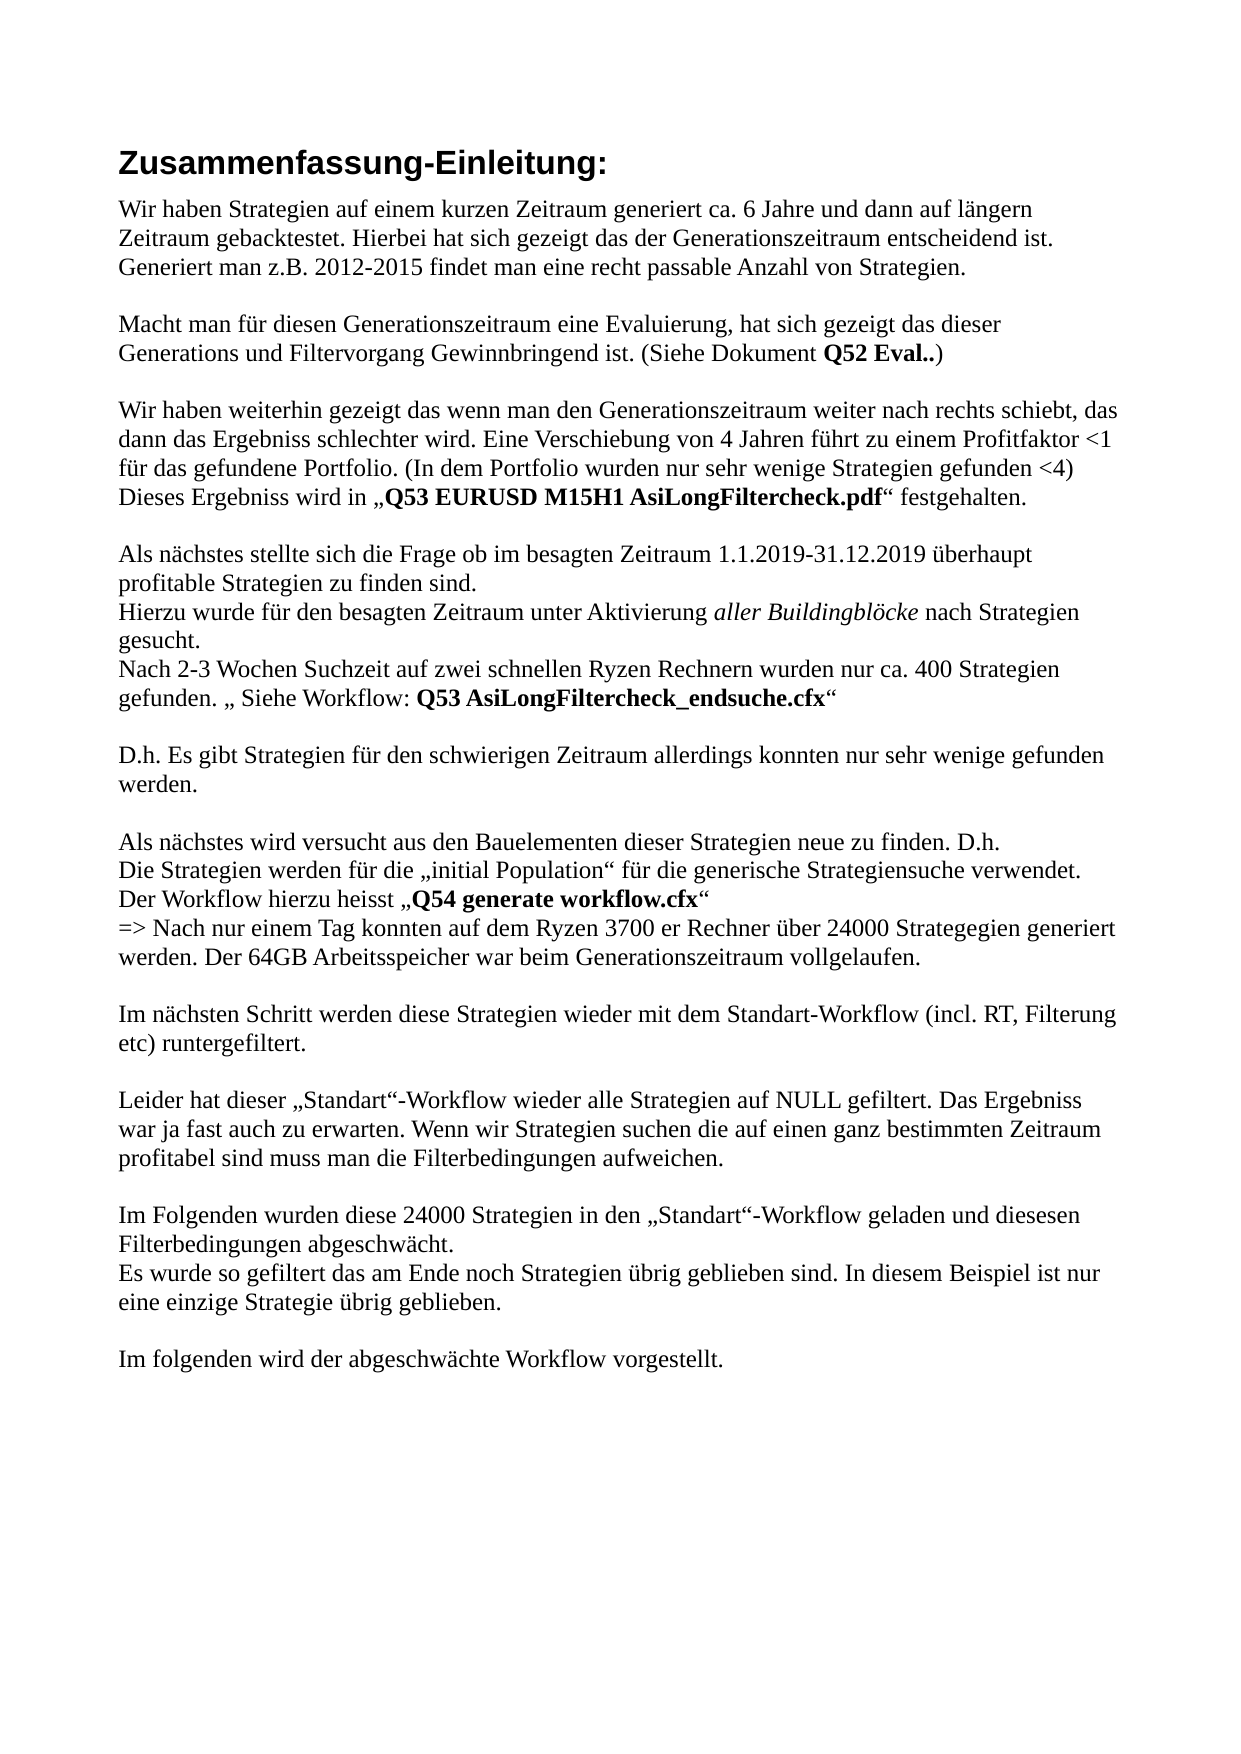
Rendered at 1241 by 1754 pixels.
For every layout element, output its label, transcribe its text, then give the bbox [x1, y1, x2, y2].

text Es wurde so gefiltert das am Ende noch Strategien übrig geblieben sind. In diesem Beispiel ist nur eine einzige Strategie übrig geblieben. [118, 1258, 1122, 1316]
text => Nach nur einem Tag konnten auf dem Ryzen 3700 er Rechner über 24000 Strategegien generiert werden. Der 64GB Arbeitsspeicher war beim Generationszeitraum vollgelaufen. [118, 913, 1122, 971]
text Nach 2-3 Wochen Suchzeit auf zwei schnellen Ryzen Rechnern wurden nur ca. 400 Strategien gefunden. „ Siehe Workflow: Q53 AsiLongFiltercheck_endsuche.cfx“ [118, 654, 1122, 712]
text Im Folgenden wurden diese 24000 Strategien in den „Standart“-Workflow geladen und diesesen Filterbedingungen abgeschwächt. [118, 1201, 1122, 1258]
text Als nächstes stellte sich die Frage ob im besagten Zeitraum 1.1.2019-31.12.2019 überhaupt profitable Strategien zu finden sind. [118, 539, 1122, 597]
text Macht man für diesen Generationszeitraum eine Evaluierung, hat sich gezeigt das dieser [118, 309, 1122, 338]
text Hierzu wurde für den besagten Zeitraum unter Aktivierung aller Buildingblöcke nach Strategien gesucht. [118, 597, 1122, 654]
text Wir haben Strategien auf einem kurzen Zeitraum generiert ca. 6 Jahre und dann auf längern Zeitraum gebacktestet. Hierbei hat sich gezeigt das der Generationszeitraum entscheidend ist. [118, 194, 1122, 252]
text Wir haben weiterhin gezeigt das wenn man den Generationszeitraum weiter nach rechts schiebt, das dann das Ergebniss schlechter wird. Eine Verschiebung von 4 Jahren führt zu einem Profitfaktor <1 für das gefundene Portfolio. (In dem Portfolio wurden nur sehr wenige Strategien gefunden <4) [118, 396, 1122, 482]
text Leider hat dieser „Standart“-Workflow wieder alle Strategien auf NULL gefiltert. Das Ergebniss war ja fast auch zu erwarten. Wenn wir Strategien suchen die auf einen ganz bestimmten Zeitraum profitabel sind muss man die Filterbedingungen aufweichen. [118, 1086, 1122, 1172]
text D.h. Es gibt Strategien für den schwierigen Zeitraum allerdings konnten nur sehr wenige gefunden werden. [118, 741, 1122, 798]
text Als nächstes wird versucht aus den Bauelementen dieser Strategien neue zu finden. D.h. [118, 827, 1122, 856]
text Im folgenden wird der abgeschwächte Workflow vorgestellt. [118, 1344, 1122, 1373]
text Im nächsten Schritt werden diese Strategien wieder mit dem Standart-Workflow (incl. RT, Filterung etc) runtergefiltert. [118, 999, 1122, 1057]
text Der Workflow hierzu heisst „Q54 generate workflow.cfx“ [118, 884, 1122, 913]
subtitle Zusammenfassung-Einleitung: [118, 143, 1122, 182]
text Generations und Filtervorgang Gewinnbringend ist. (Siehe Dokument Q52 Eval..) [118, 338, 1122, 367]
text Dieses Ergebniss wird in „Q53 EURUSD M15H1 AsiLongFiltercheck.pdf“ festgehalten. [118, 482, 1122, 511]
text Die Strategien werden für die „initial Population“ für die generische Strategiensuche verwendet. [118, 856, 1122, 884]
text Generiert man z.B. 2012-2015 findet man eine recht passable Anzahl von Strategien. [118, 252, 1122, 281]
